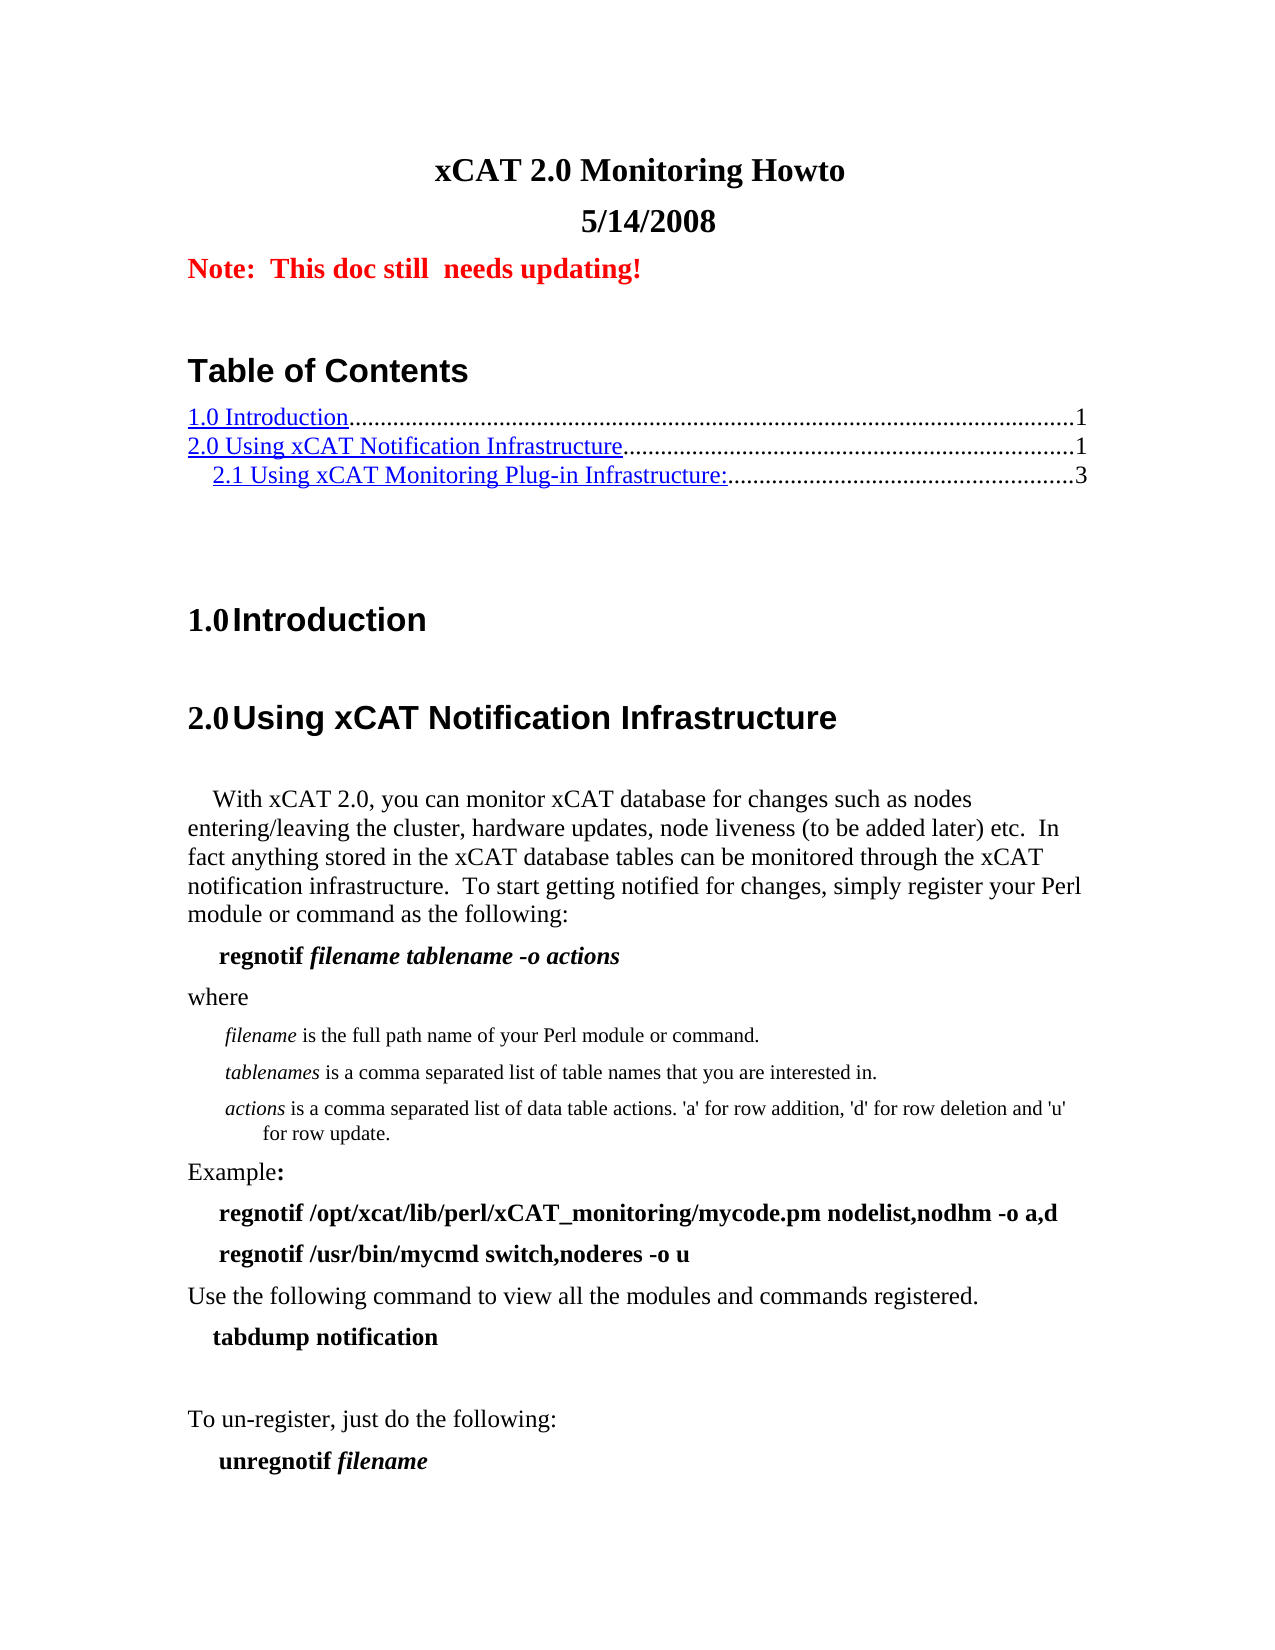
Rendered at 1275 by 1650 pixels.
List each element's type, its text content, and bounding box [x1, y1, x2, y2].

text filename is the full path name of your Perl module or command. [225, 1023, 1087, 1047]
text 1.0 Introduction 1 [187, 402, 1087, 431]
text regnotif filename tablename -o actions [187, 941, 1087, 969]
text tabdump notification [187, 1322, 1087, 1351]
text regnotif /opt/xcat/lib/perl/xCAT_monitoring/mycode.pm nodelist,nodhm -o a,d [187, 1198, 1087, 1227]
text 2.0 Using xCAT Notification Infrastructure 1 [187, 431, 1087, 460]
text xCAT 2.0 Monitoring Howto [187, 150, 1087, 188]
text Use the following command to view all the modules and commands registered. [187, 1281, 1087, 1309]
text With xCAT 2.0, you can monitor xCAT database for changes such as nodes entering/leaving the cluster, hardware updates, node liveness (to be added later) etc. In fact anything stored in the xCAT database tables can be monitored through the xCAT notification infrastructure. To start getting notified for changes, simply register your Perl module or command as the following: [187, 784, 1087, 928]
text unregnotif filename [187, 1446, 1087, 1474]
text Example: [187, 1157, 1087, 1186]
text where [187, 982, 1087, 1011]
subtitle Table of Contents [187, 351, 1087, 390]
text 2.1 Using xCAT Monitoring Plug-in Infrastructure: 3 [212, 460, 1087, 489]
subtitle Using xCAT Notification Infrastructure [187, 698, 1087, 737]
text actions is a comma separated list of data table actions. 'a' for row addition, 'd' for row deletion and 'u' for row update. [225, 1096, 1087, 1144]
text To un-register, just do the following: [187, 1404, 1087, 1433]
text regnotif /usr/bin/mycmd switch,noderes -o u [187, 1239, 1087, 1268]
text Note: This doc still needs updating! [187, 252, 1087, 285]
text tablenames is a comma separated list of table names that you are interested in. [225, 1060, 1087, 1084]
text 5/14/2008 [187, 201, 1087, 239]
subtitle Introduction [187, 600, 1087, 638]
